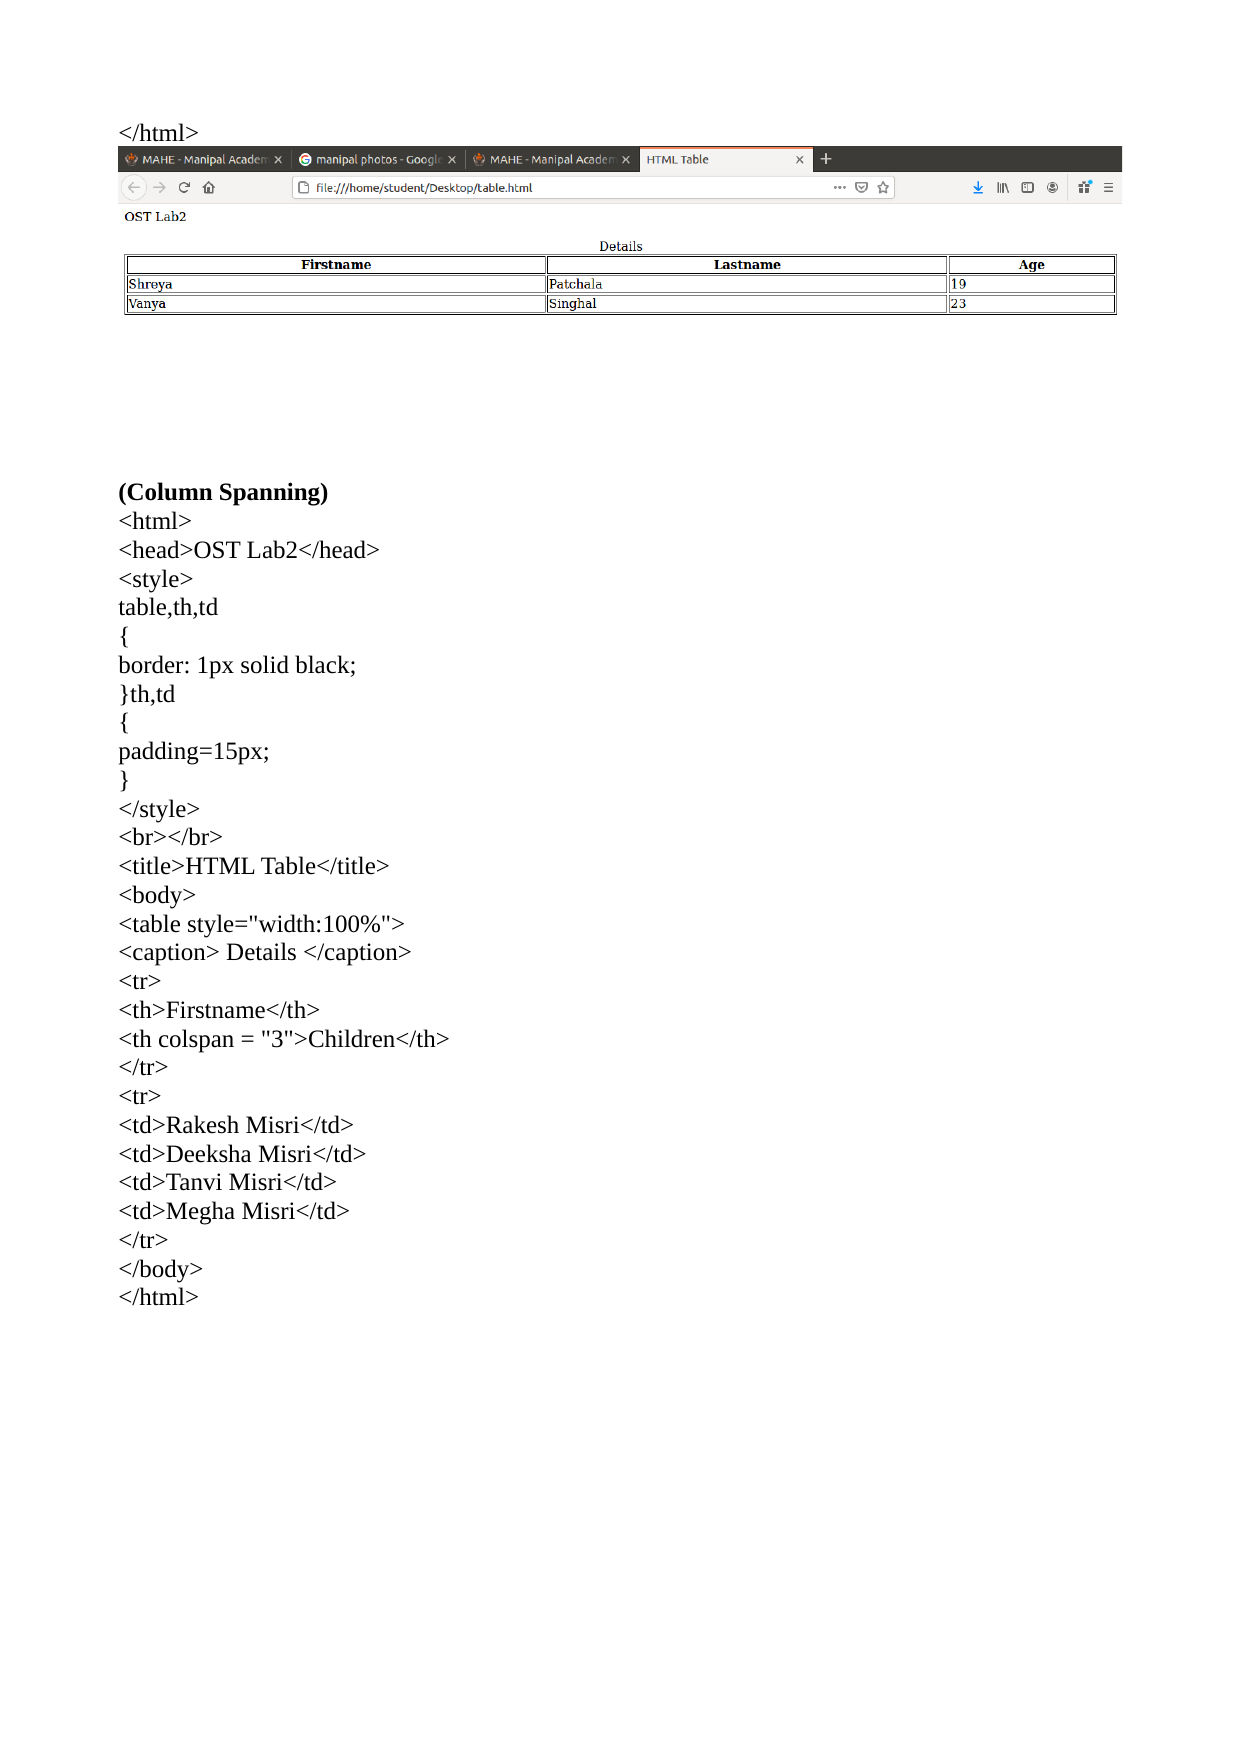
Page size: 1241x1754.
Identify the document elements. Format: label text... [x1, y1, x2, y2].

text <body> [118, 880, 1122, 909]
text <th>Firstname</th> [118, 995, 1122, 1024]
text <caption> Details </caption> [118, 937, 1122, 966]
picture [118, 146, 1123, 478]
text }th,td [118, 679, 1122, 707]
text </style> [118, 794, 1122, 822]
text <title>HTML Table</title> [118, 851, 1122, 880]
text </body> [118, 1254, 1122, 1282]
text </tr> [118, 1225, 1122, 1254]
text <head>OST Lab2</head> [118, 535, 1122, 564]
text { [118, 621, 1122, 650]
text <th colspan = "3">Children</th> [118, 1024, 1122, 1052]
text table,th,td [118, 592, 1122, 621]
text <html> [118, 506, 1122, 535]
text padding=15px; [118, 736, 1122, 765]
text <br></br> [118, 822, 1122, 851]
text <td>Tanvi Misri</td> [118, 1167, 1122, 1196]
text <tr> [118, 1081, 1122, 1110]
text <tr> [118, 966, 1122, 995]
text </html> [118, 118, 1122, 146]
text <td>Megha Misri</td> [118, 1196, 1122, 1225]
text </tr> [118, 1052, 1122, 1081]
text <table style="width:100%"> [118, 909, 1122, 937]
text <td>Rakesh Misri</td> [118, 1110, 1122, 1139]
text </html> [118, 1282, 1122, 1311]
text <td>Deeksha Misri</td> [118, 1139, 1122, 1167]
text border: 1px solid black; [118, 650, 1122, 679]
text (Column Spanning) [118, 478, 1122, 506]
text <style> [118, 564, 1122, 592]
text } [118, 765, 1122, 794]
text { [118, 707, 1122, 736]
